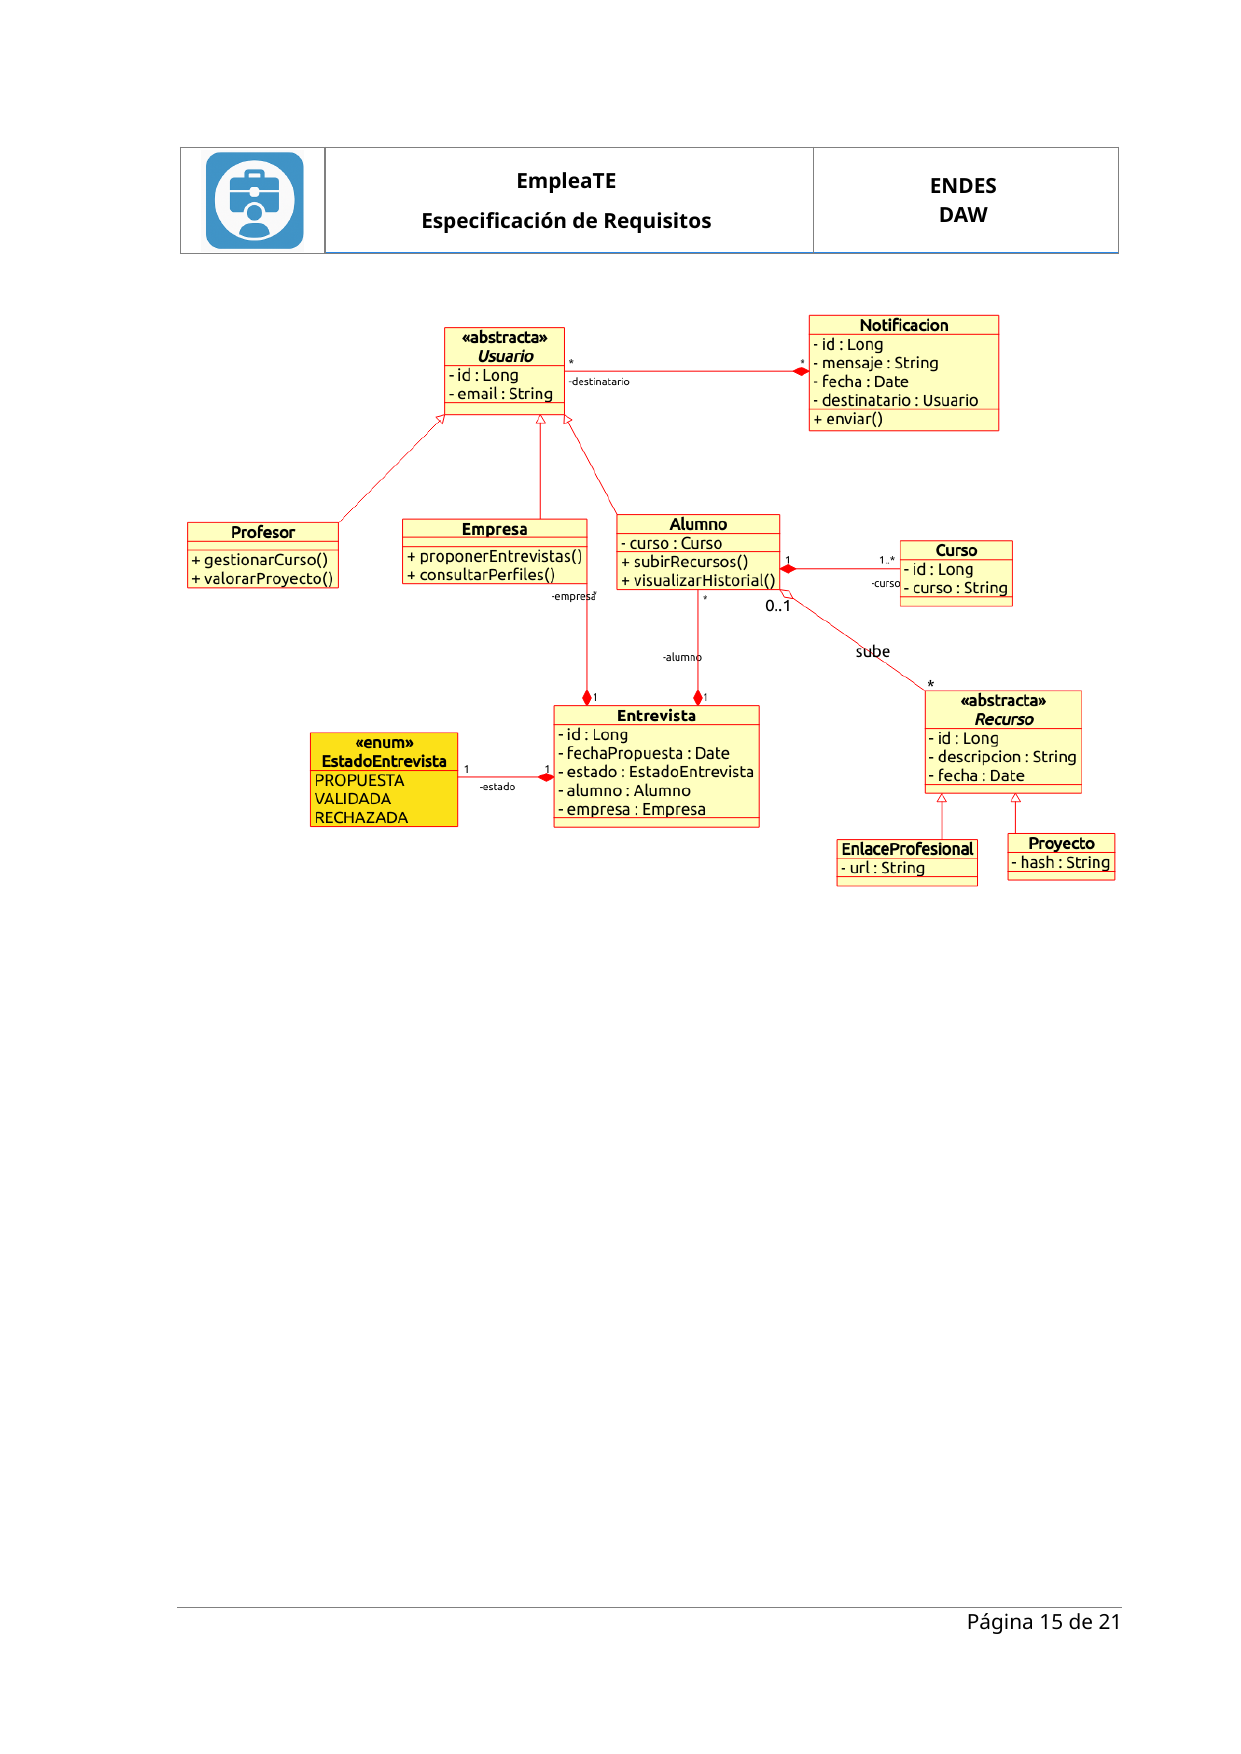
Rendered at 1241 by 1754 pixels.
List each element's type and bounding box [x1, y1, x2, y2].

picture [177, 311, 1123, 887]
picture [201, 150, 304, 252]
